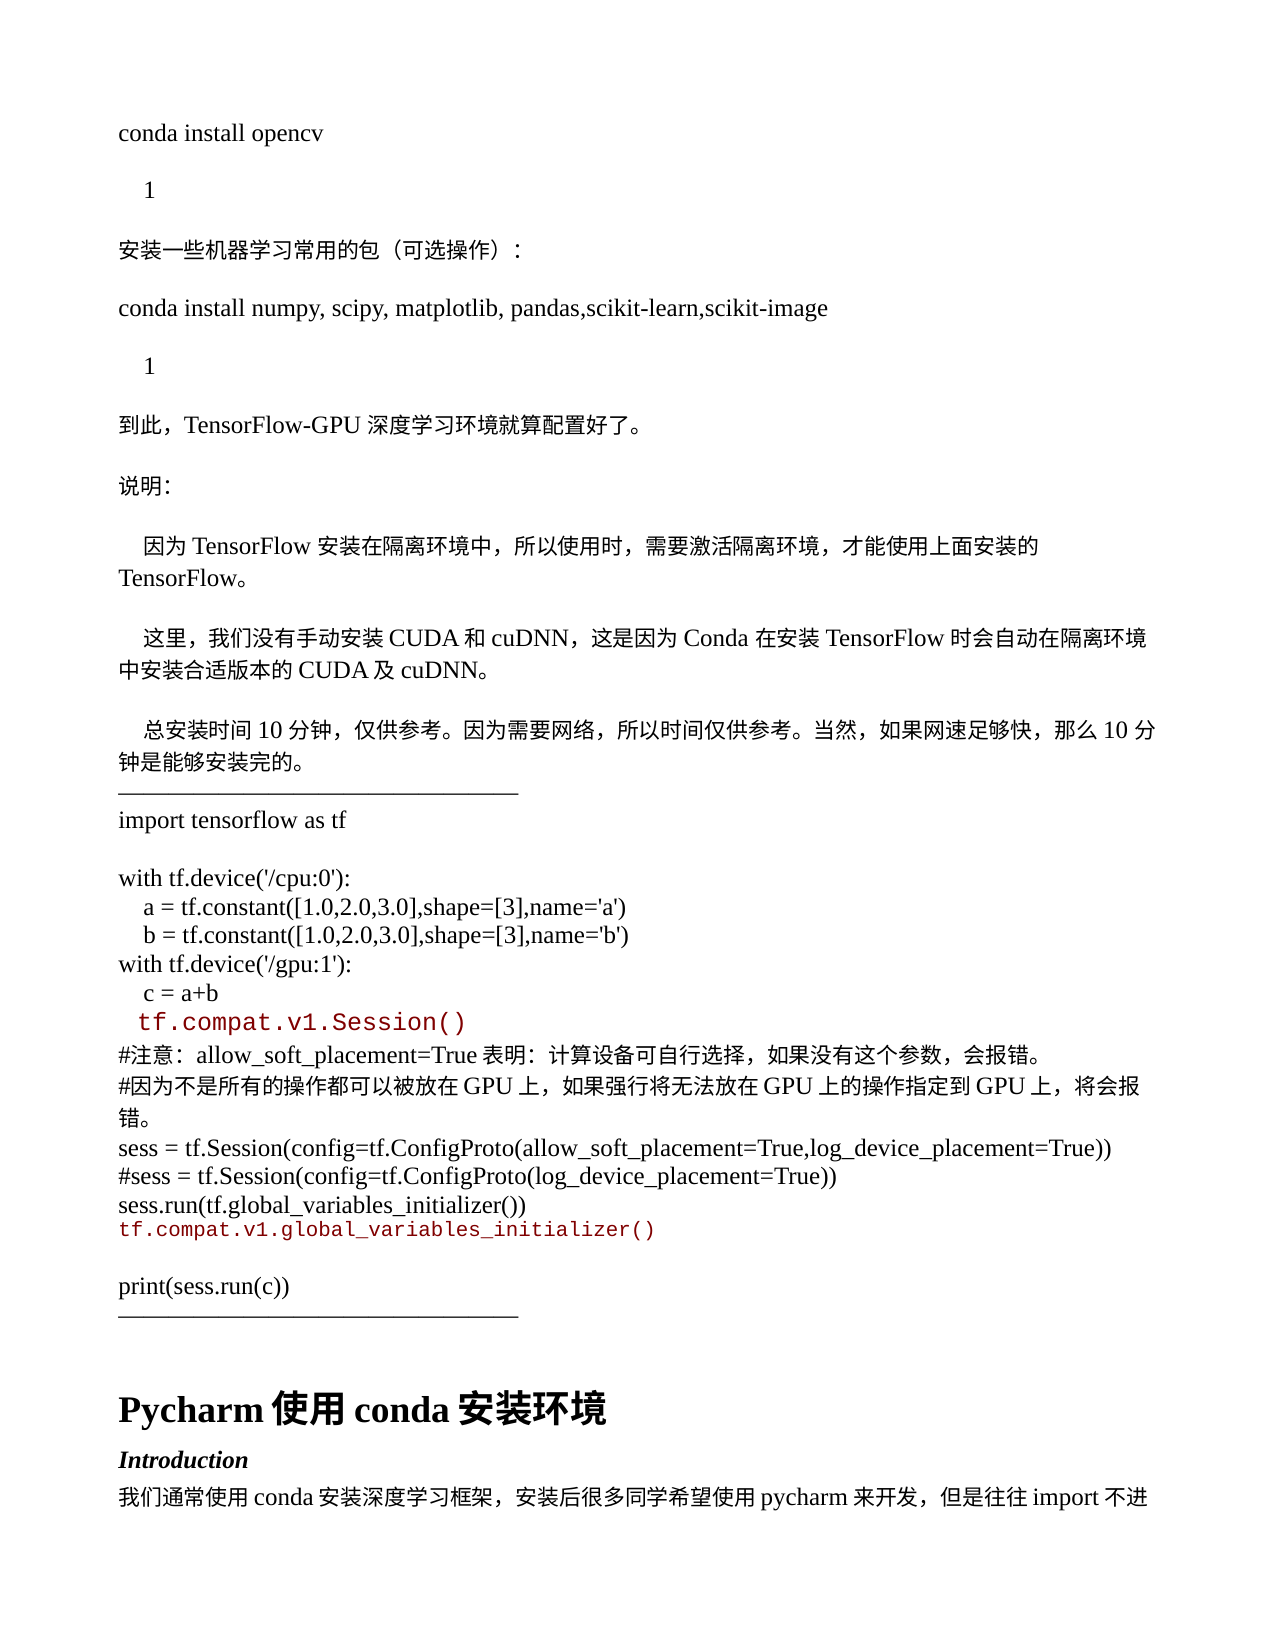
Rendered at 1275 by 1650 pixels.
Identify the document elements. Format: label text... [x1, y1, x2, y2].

text 安装一些机器学习常用的包（可选操作）： [118, 233, 1157, 265]
text Introduction 我们通常使用conda安装深度学习框架，安装后很多同学希望使用pycharm来开发，但是往往import不进 [118, 1445, 1157, 1512]
text 说明： [118, 469, 1157, 501]
text 总安装时间 10 分钟，仅供参考。因为需要网络，所以时间仅供参考。当然，如果网速足够快，那么 10 分钟是能够安装完的。 [118, 713, 1157, 777]
text ———————————————— [118, 1300, 1157, 1329]
text 到此，TensorFlow-GPU 深度学习环境就算配置好了。 [118, 408, 1157, 440]
text tf.compat.v1.Session() [118, 1007, 1157, 1038]
text c = a+b [118, 978, 1157, 1007]
text 1 [118, 176, 1157, 204]
text 这里，我们没有手动安装 CUDA 和 cuDNN，这是因为 Conda 在安装 TensorFlow 时会自动在隔离环境中安装合适版本的 CUDA 及 cuDNN。 [118, 621, 1157, 685]
text #因为不是所有的操作都可以被放在GPU上，如果强行将无法放在GPU上的操作指定到GPU上，将会报错。 [118, 1069, 1157, 1133]
subtitle Pycharm使用conda安装环境 [118, 1378, 1157, 1433]
text #注意：allow_soft_placement=True表明：计算设备可自行选择，如果没有这个参数，会报错。 [118, 1038, 1157, 1069]
text b = tf.constant([1.0,2.0,3.0],shape=[3],name='b') [118, 921, 1157, 949]
text with tf.device('/gpu:1'): [118, 949, 1157, 978]
text conda install numpy, scipy, matplotlib, pandas,scikit-learn,scikit-image [118, 293, 1157, 322]
text sess = tf.Session(config=tf.ConfigProto(allow_soft_placement=True,log_device_placement=True)) [118, 1133, 1157, 1161]
text tf.compat.v1.global_variables_initializer() [118, 1219, 1157, 1243]
text print(sess.run(c)) [118, 1271, 1157, 1300]
text 1 [118, 351, 1157, 380]
text 因为 TensorFlow 安装在隔离环境中，所以使用时，需要激活隔离环境，才能使用上面安装的 TensorFlow。 [118, 529, 1157, 593]
text with tf.device('/cpu:0'): [118, 863, 1157, 892]
text a = tf.constant([1.0,2.0,3.0],shape=[3],name='a') [118, 892, 1157, 921]
text import tensorflow as tf [118, 806, 1157, 834]
text #sess = tf.Session(config=tf.ConfigProto(log_device_placement=True)) [118, 1161, 1157, 1190]
text conda install opencv [118, 118, 1157, 147]
text sess.run(tf.global_variables_initializer()) [118, 1190, 1157, 1219]
text ———————————————— [118, 777, 1157, 806]
